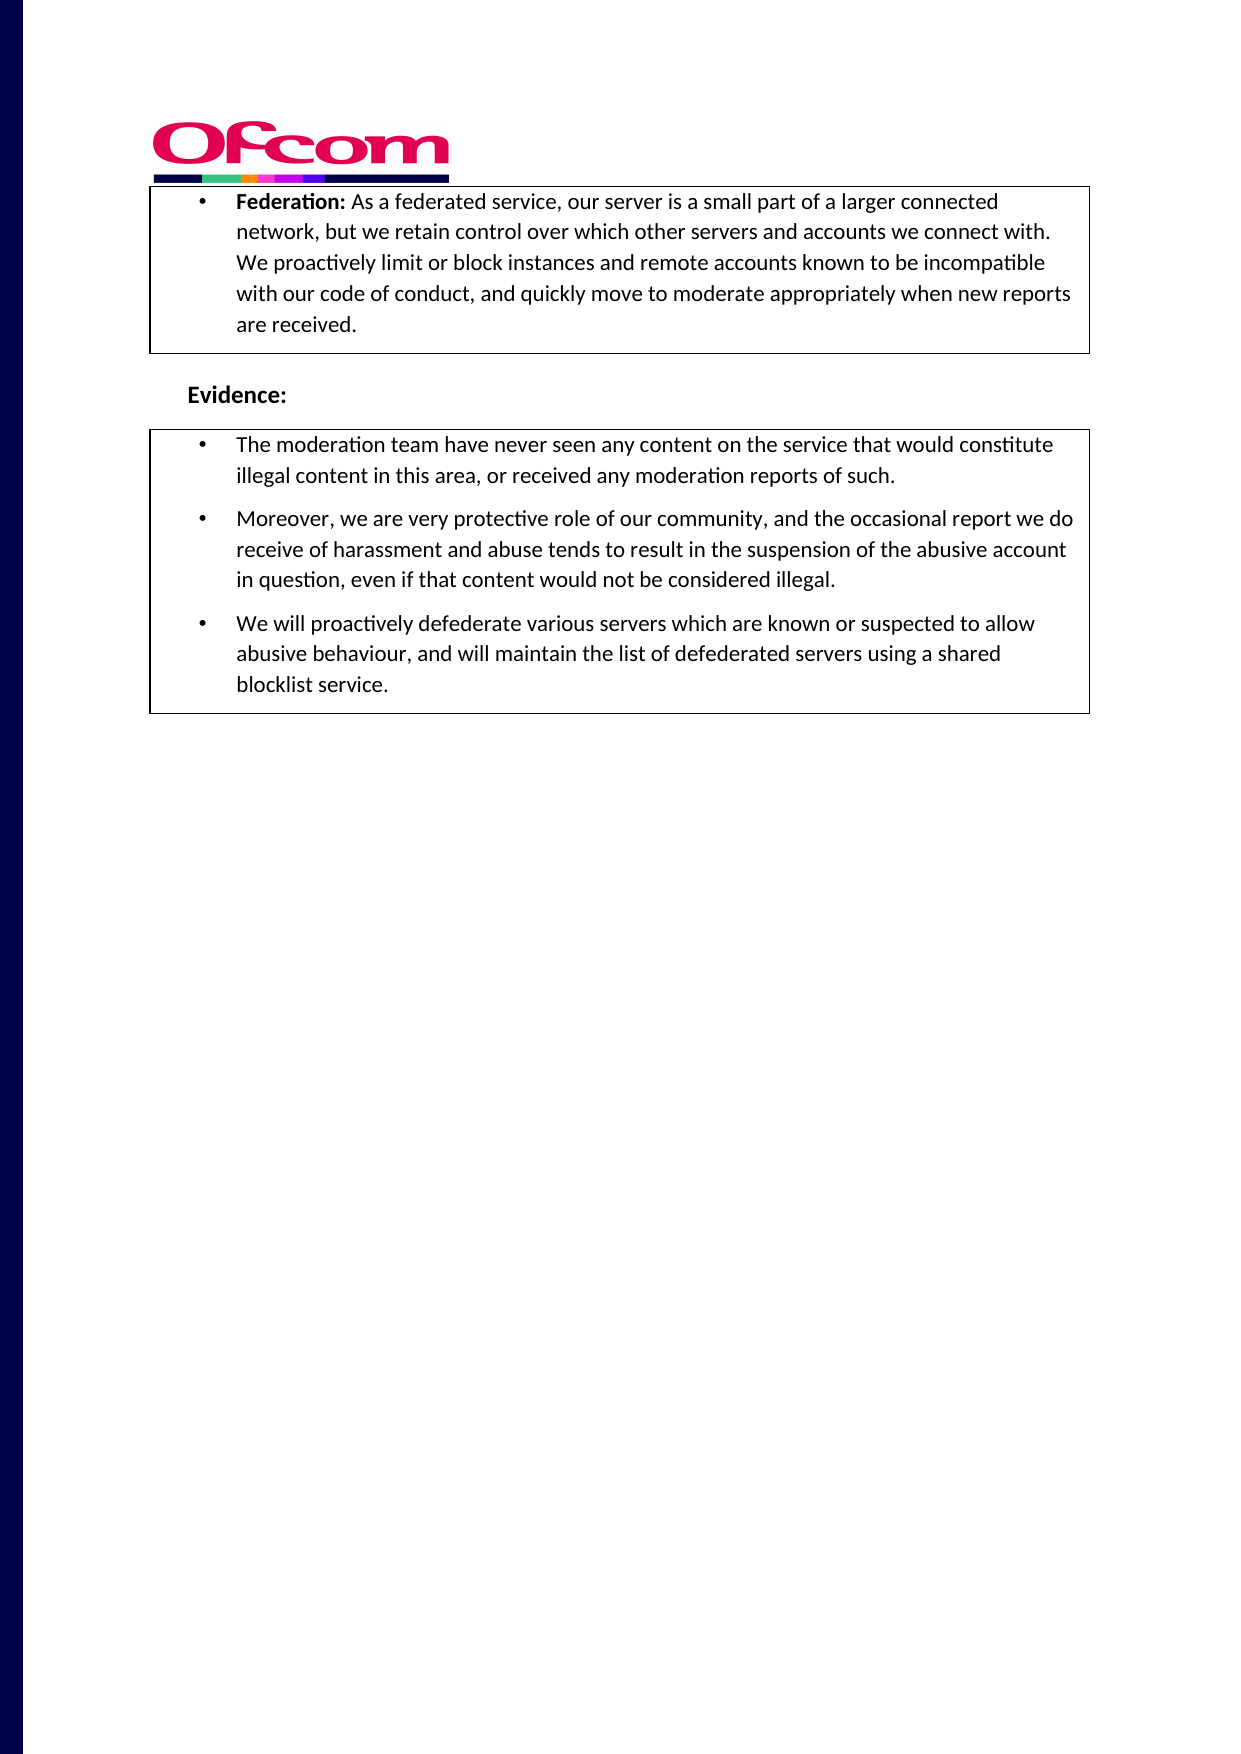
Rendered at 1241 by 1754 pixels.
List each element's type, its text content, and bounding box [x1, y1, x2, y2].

table_header The moderation team have never seen any content on the service that would constitute illegal content in this area, or received any moderation reports of such. Moreover, we are very protective role of our community, and the occasional report we do receive of harassment and abuse tends to result in the suspension of the abusive account in question, even if that content would not be considered illegal. We will proactively defederate various servers which are known or suspected to allow abusive behaviour, and will maintain the list of defederated servers using a shared blocklist service. [151, 430, 1089, 713]
text Evidence: [187, 379, 1090, 409]
picture [150, 118, 452, 186]
table_header Account review: All new account signups are reviewed before being accepted. Users must agree to the server rules before signing up for an account. Moderation team: We have a single moderator, the site administrator. If the site becomes popular and the moderation load increases, we will recruit a volunteer moderation team to keep our moderation responsive. Moderation policy: We have a clearly stated moderation policy which includes immediate removal of any account which breaches UK law, and offensive or adult content without appropriate warnings will be removed. Federation: As a federated service, our server is a small part of a larger connected network, but we retain control over which other servers and accounts we connect with. We proactively limit or block instances and remote accounts known to be incompatible with our code of conduct, and quickly move to moderate appropriately when new reports are received. [151, 187, 1089, 353]
